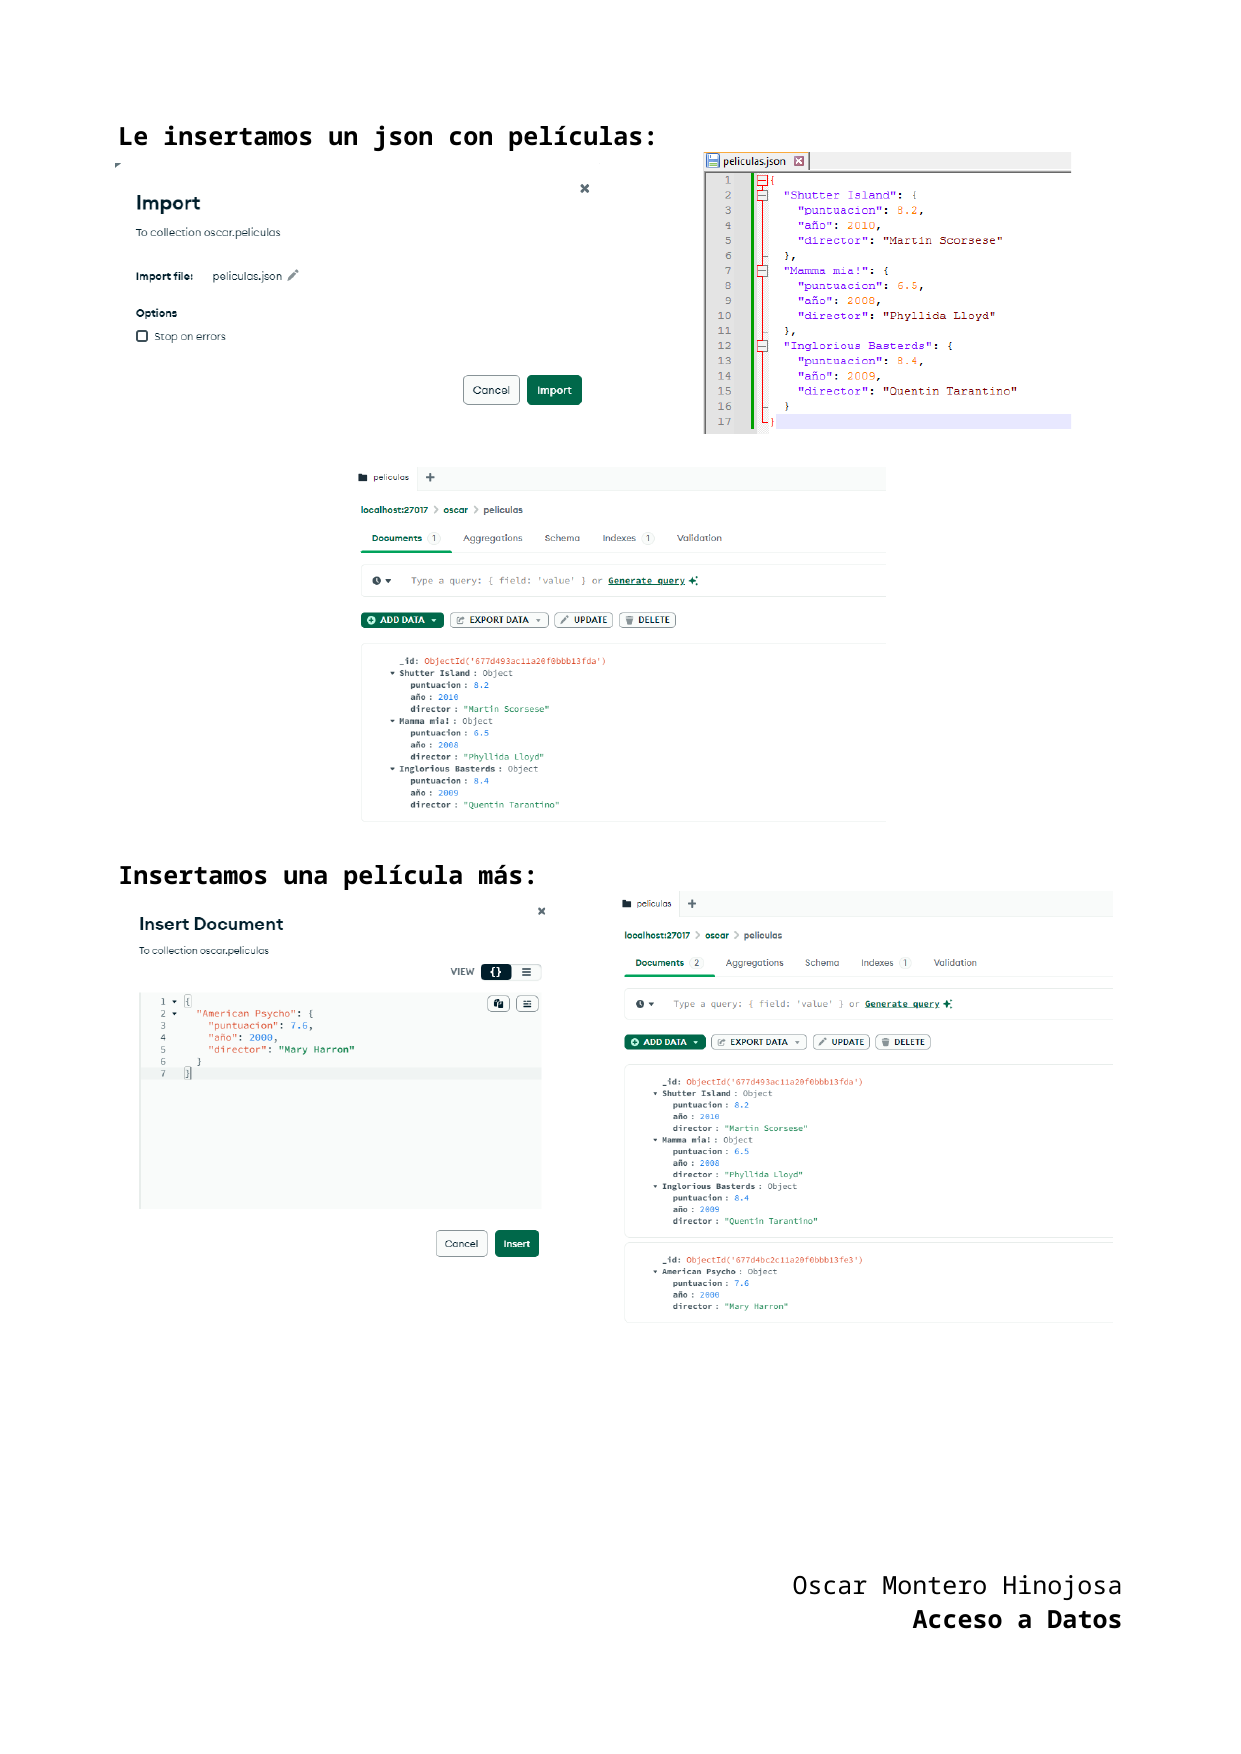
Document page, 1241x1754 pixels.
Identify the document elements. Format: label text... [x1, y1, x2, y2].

picture [125, 898, 548, 1268]
picture [614, 891, 1113, 1325]
picture [702, 152, 1072, 434]
text Le insertamos un json con películas: [118, 118, 1122, 152]
picture [354, 467, 886, 824]
picture [115, 163, 600, 423]
text Insertamos una película más: [118, 857, 1122, 891]
